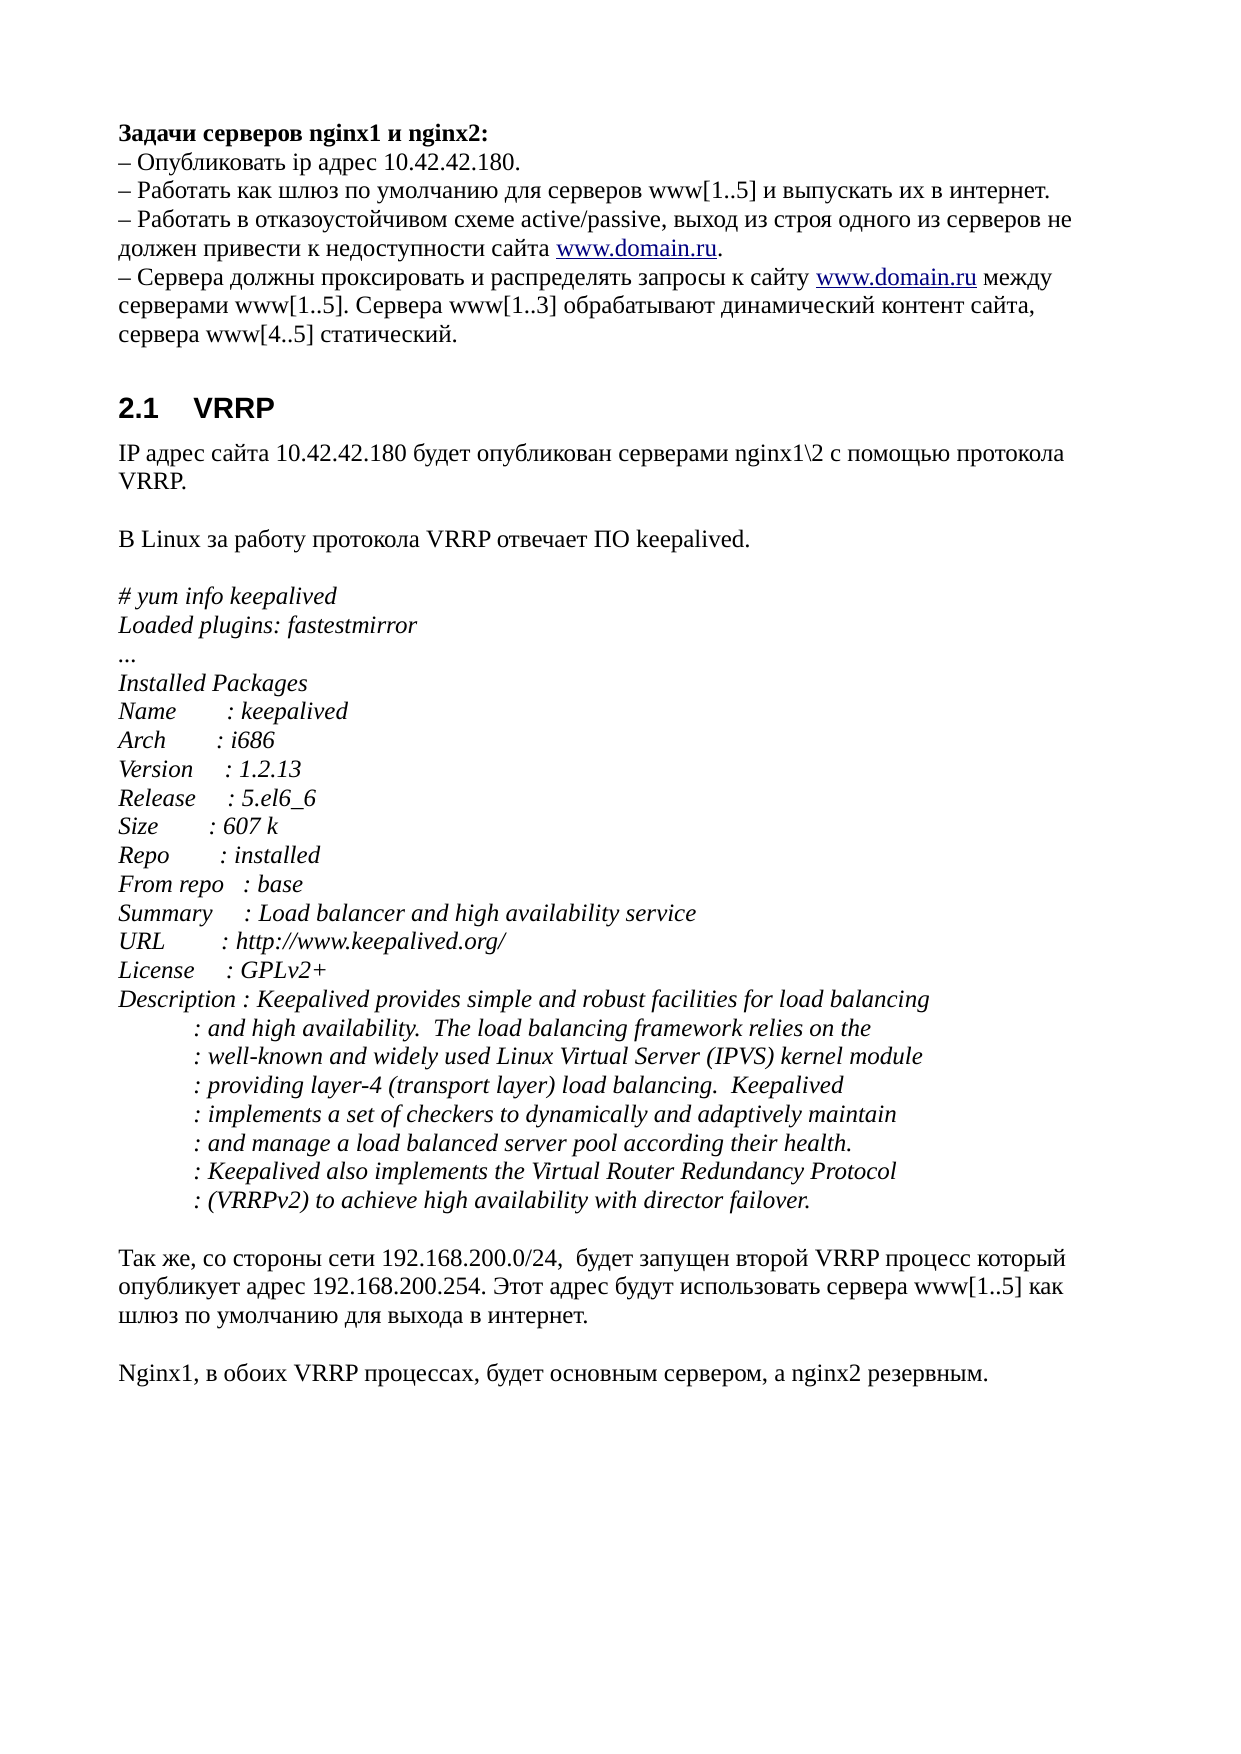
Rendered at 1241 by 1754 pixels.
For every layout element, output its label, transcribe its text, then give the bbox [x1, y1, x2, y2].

text Nginx1, в обоих VRRP процессах, будет основным сервером, а nginx2 резервным. [118, 1358, 1122, 1386]
text Installed Packages [118, 668, 1122, 696]
text – Опубликовать ip адрес 10.42.42.180. [118, 147, 1122, 176]
text Description : Keepalived provides simple and robust facilities for load balancing [118, 984, 1122, 1013]
text Loaded plugins: fastestmirror [118, 610, 1122, 639]
text Summary : Load balancer and high availability service [118, 898, 1122, 926]
text – Работать как шлюз по умолчанию для серверов www[1..5] и выпускать их в интернет. [118, 176, 1122, 204]
text – Сервера должны проксировать и распределять запросы к сайту www.domain.ru между серверами www[1..5]. Сервера www[1..3] обрабатывают динамический контент сайта, сервера www[4..5] статический. [118, 262, 1122, 348]
text URL : http://www.keepalived.org/ [118, 926, 1122, 955]
text # yum info keepalived [118, 581, 1122, 610]
text License : GPLv2+ [118, 955, 1122, 984]
text : implements a set of checkers to dynamically and adaptively maintain [118, 1099, 1122, 1128]
text Задачи серверов nginx1 и nginx2: [118, 118, 1122, 147]
text Так же, со стороны сети 192.168.200.0/24, будет запущен второй VRRP процесс который опубликует адрес 192.168.200.254. Этот адрес будут использовать сервера www[1..5] как шлюз по умолчанию для выхода в интернет. [118, 1243, 1122, 1329]
text From repo : base [118, 869, 1122, 898]
text IP адрес сайта 10.42.42.180 будет опубликован серверами nginx1\2 с помощью протокола VRRP. [118, 438, 1122, 495]
text : providing layer-4 (transport layer) load balancing. Keepalived [118, 1070, 1122, 1099]
text : (VRRPv2) to achieve high availability with director failover. [118, 1185, 1122, 1214]
text – Работать в отказоустойчивом схеме active/passive, выход из строя одного из серверов не должен привести к недоступности сайта www.domain.ru. [118, 204, 1122, 262]
text Arch : i686 [118, 725, 1122, 754]
text ... [118, 639, 1122, 668]
text Size : 607 k [118, 811, 1122, 840]
text Repo : installed [118, 840, 1122, 869]
subtitle VRRP [118, 391, 1122, 425]
text Version : 1.2.13 [118, 754, 1122, 783]
text Name : keepalived [118, 696, 1122, 725]
text : Keepalived also implements the Virtual Router Redundancy Protocol [118, 1156, 1122, 1185]
text : well-known and widely used Linux Virtual Server (IPVS) kernel module [118, 1041, 1122, 1070]
text Release : 5.el6_6 [118, 783, 1122, 811]
text : and manage a load balanced server pool according their health. [118, 1128, 1122, 1156]
text В Linux за работу протокола VRRP отвечает ПО keepalived. [118, 524, 1122, 553]
text : and high availability. The load balancing framework relies on the [118, 1013, 1122, 1041]
